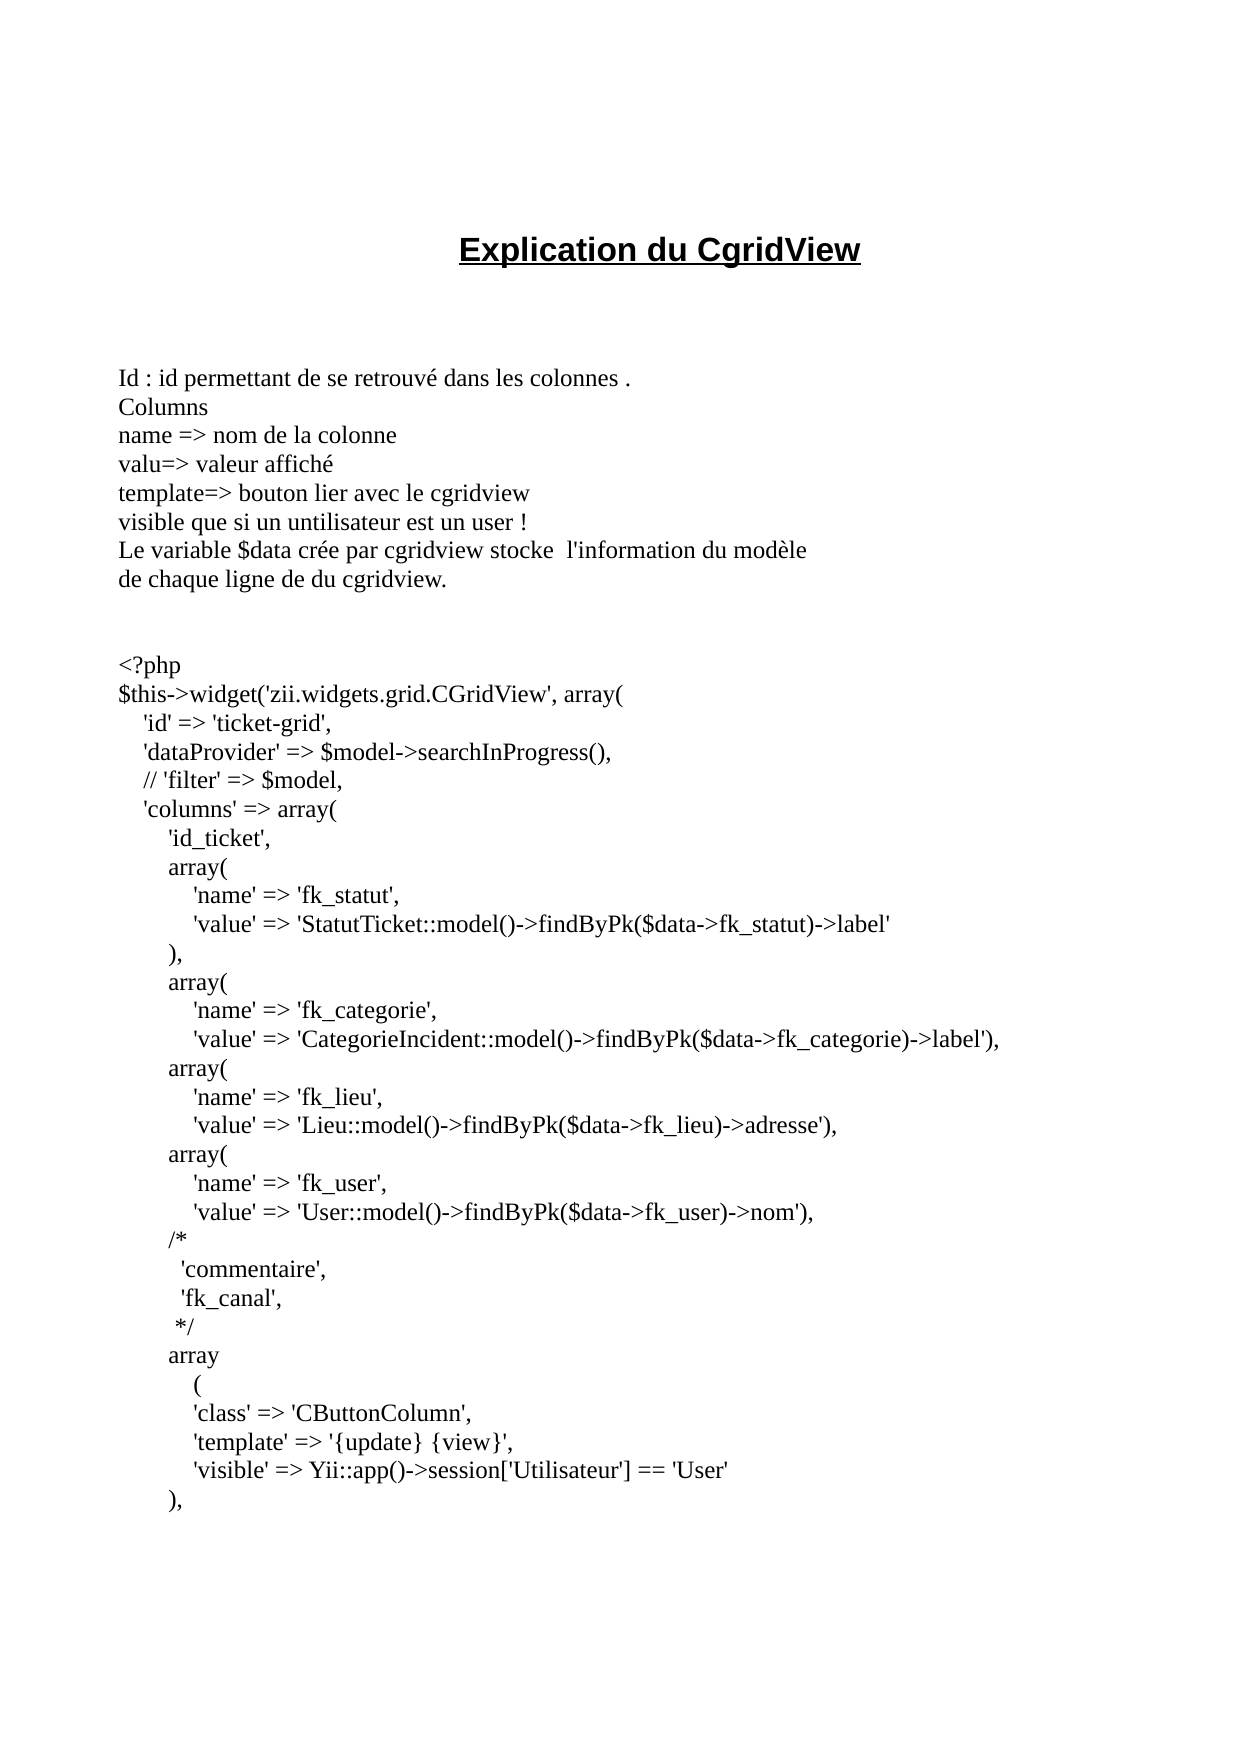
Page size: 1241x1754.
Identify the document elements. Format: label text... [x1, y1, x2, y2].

text Id : id permettant de se retrouvé dans les colonnes . [118, 363, 1122, 392]
text 'fk_canal', [118, 1283, 1122, 1312]
text Le variable $data crée par cgridview stocke l'information du modèle [118, 536, 1122, 564]
text 'name' => 'fk_categorie', [118, 996, 1122, 1024]
text */ [118, 1312, 1122, 1341]
text visible que si un untilisateur est un user ! [118, 507, 1122, 536]
text 'value' => 'CategorieIncident::model()->findByPk($data->fk_categorie)->label'), [118, 1024, 1122, 1053]
text 'class' => 'CButtonColumn', [118, 1398, 1122, 1427]
text 'dataProvider' => $model->searchInProgress(), [118, 737, 1122, 766]
text $this->widget('zii.widgets.grid.CGridView', array( [118, 679, 1122, 708]
text Columns [118, 392, 1122, 421]
text array( [118, 852, 1122, 881]
text template=> bouton lier avec le cgridview [118, 478, 1122, 507]
text 'name' => 'fk_lieu', [118, 1082, 1122, 1111]
text 'id_ticket', [118, 823, 1122, 852]
text <?php [118, 651, 1122, 679]
text 'value' => 'Lieu::model()->findByPk($data->fk_lieu)->adresse'), [118, 1111, 1122, 1139]
text 'value' => 'User::model()->findByPk($data->fk_user)->nom'), [118, 1197, 1122, 1226]
text 'name' => 'fk_user', [118, 1168, 1122, 1197]
text name => nom de la colonne [118, 421, 1122, 449]
text 'template' => '{update} {view}', [118, 1427, 1122, 1456]
text valu=> valeur affiché [118, 449, 1122, 478]
text 'columns' => array( [118, 794, 1122, 823]
text array( [118, 967, 1122, 996]
text 'id' => 'ticket-grid', [118, 708, 1122, 737]
text ( [118, 1369, 1122, 1398]
text de chaque ligne de du cgridview. [118, 564, 1122, 593]
text /* [118, 1226, 1122, 1254]
text ), [118, 1484, 1122, 1513]
text array [118, 1341, 1122, 1369]
text 'commentaire', [118, 1254, 1122, 1283]
text array( [118, 1053, 1122, 1082]
subtitle Explication du CgridView [118, 229, 1122, 268]
text array( [118, 1139, 1122, 1168]
text 'visible' => Yii::app()->session['Utilisateur'] == 'User' [118, 1456, 1122, 1484]
text 'name' => 'fk_statut', [118, 881, 1122, 909]
text // 'filter' => $model, [118, 766, 1122, 794]
text 'value' => 'StatutTicket::model()->findByPk($data->fk_statut)->label' [118, 909, 1122, 938]
text ), [118, 938, 1122, 967]
